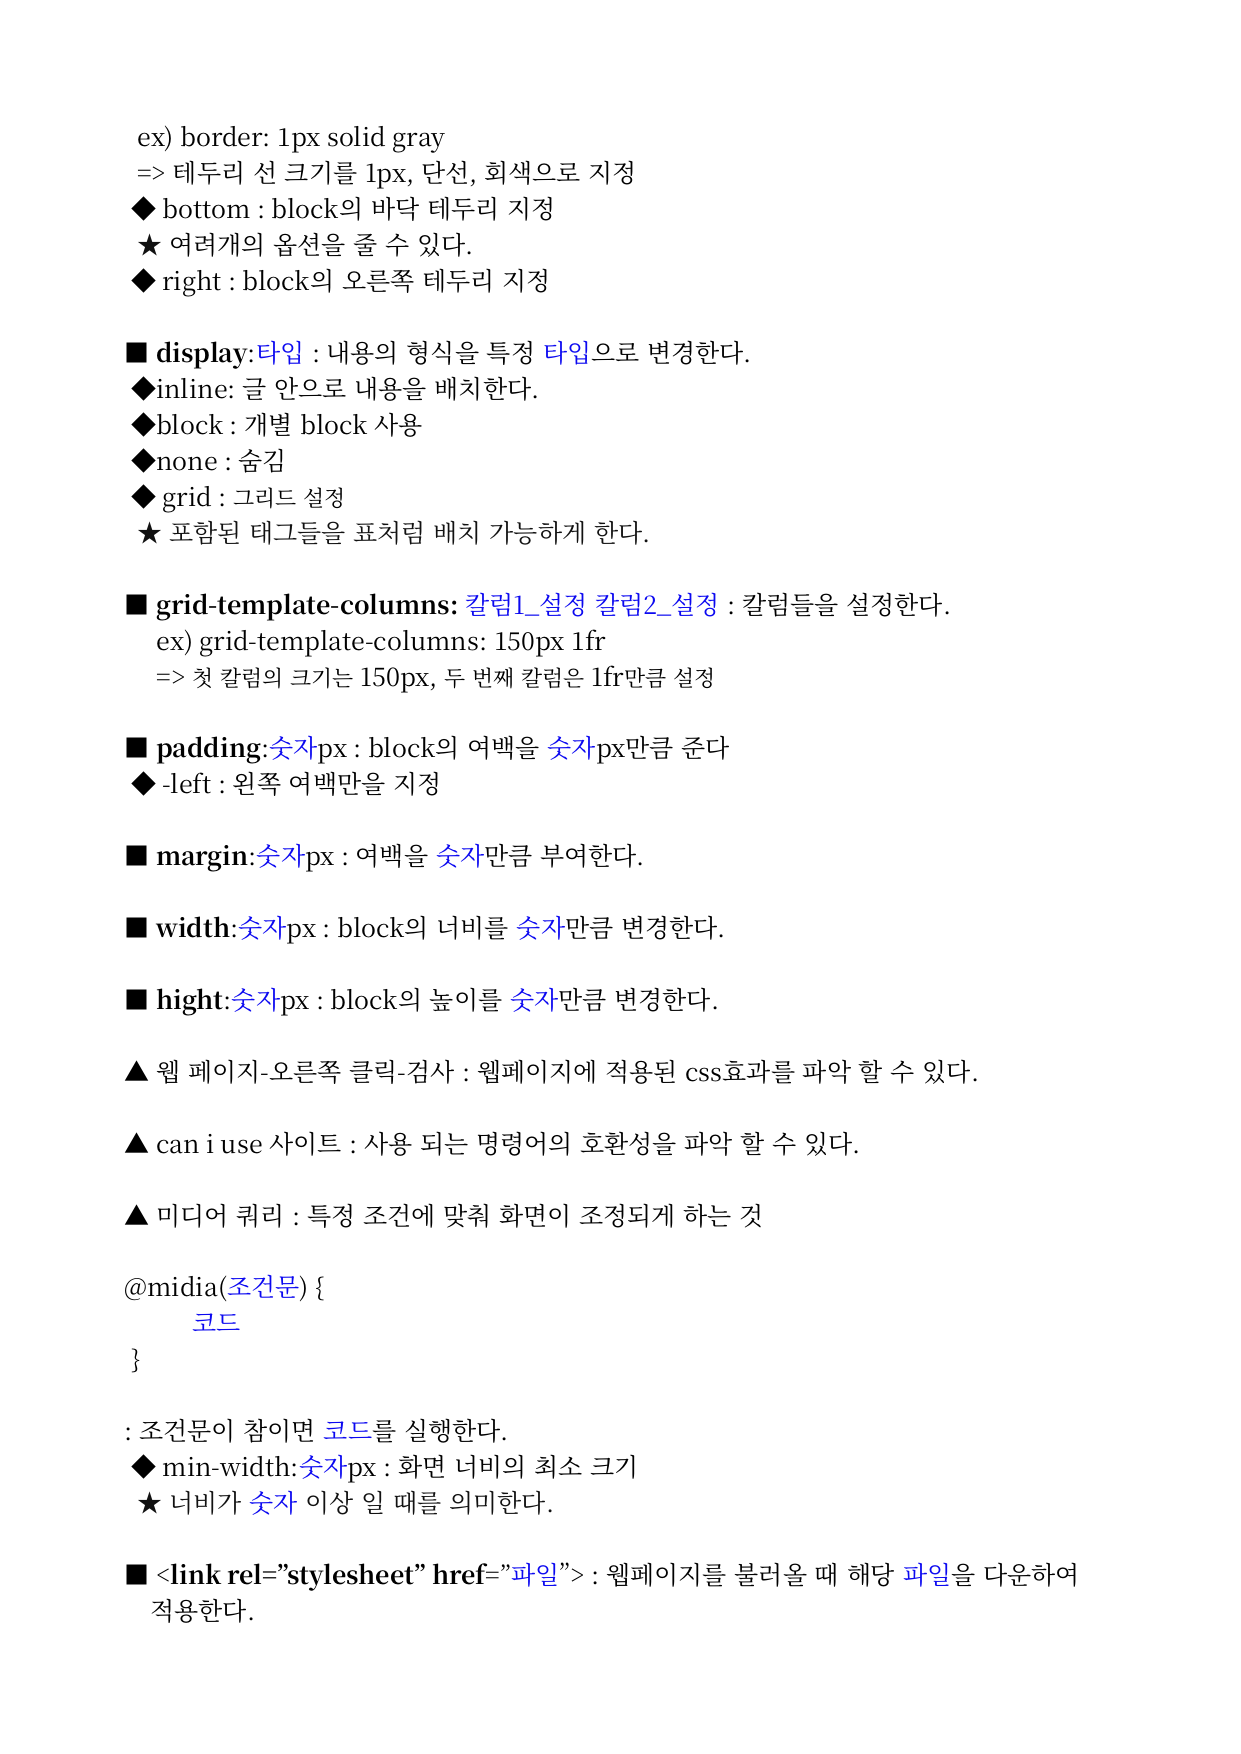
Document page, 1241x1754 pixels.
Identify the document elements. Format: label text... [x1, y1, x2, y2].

text ▲ can i use 사이트 : 사용 되는 명령어의 호환성을 파악 할 수 있다. [118, 1124, 1122, 1160]
text } [118, 1340, 1122, 1376]
text ▲ 웹 페이지-오른쪽 클릭-검사 : 웹페이지에 적용된 css효과를 파악 할 수 있다. [118, 1052, 1122, 1088]
text 적용한다. [118, 1592, 1122, 1627]
text => 테두리 선 크기를 1px, 단선, 회색으로 지정 [118, 154, 1122, 190]
text ◆ -left : 왼쪽 여백만을 지정 [118, 765, 1122, 801]
text ■ hight:숫자px : block의 높이를 숫자만큼 변경한다. [118, 981, 1122, 1017]
text ex) border: 1px solid gray [118, 118, 1122, 154]
text ★ 여려개의 옵션을 줄 수 있다. [118, 226, 1122, 262]
text ex) grid-template-columns: 150px 1fr [118, 621, 1122, 657]
text ■ padding:숫자px : block의 여백을 숫자px만큼 준다 [118, 729, 1122, 765]
text ■ grid-template-columns: 칼럼1_설정 칼럼2_설정 : 칼럼들을 설정한다. [118, 585, 1122, 621]
text ■ display:타입 : 내용의 형식을 특정 타입으로 변경한다. [118, 334, 1122, 370]
text ◆ grid : 그리드 설정 [118, 477, 1122, 513]
text ■ width:숫자px : block의 너비를 숫자만큼 변경한다. [118, 909, 1122, 945]
text ■ <link rel=”stylesheet” href=”파일”> : 웹페이지를 불러올 때 해당 파일을 다운하여 [118, 1556, 1122, 1592]
text ▲ 미디어 쿼리 : 특정 조건에 맞춰 화면이 조정되게 하는 것 [118, 1196, 1122, 1232]
text 코드 [118, 1304, 1122, 1340]
text ◆block : 개별 block 사용 [118, 406, 1122, 442]
text => 첫 칼럼의 크기는 150px, 두 번째 칼럼은 1fr만큼 설정 [118, 657, 1122, 693]
text ◆inline: 글 안으로 내용을 배치한다. [118, 370, 1122, 406]
text @midia(조건문) { [118, 1268, 1122, 1304]
text ◆ right : block의 오른쪽 테두리 지정 [118, 262, 1122, 298]
text ◆none : 숨김 [118, 442, 1122, 477]
text ■ margin:숫자px : 여백을 숫자만큼 부여한다. [118, 837, 1122, 873]
text ★ 포함된 태그들을 표처럼 배치 가능하게 한다. [118, 513, 1122, 549]
text ◆ min-width:숫자px : 화면 너비의 최소 크기 [118, 1448, 1122, 1484]
text : 조건문이 참이면 코드를 실행한다. [118, 1412, 1122, 1448]
text ◆ bottom : block의 바닥 테두리 지정 [118, 190, 1122, 226]
text ★ 너비가 숫자 이상 일 때를 의미한다. [118, 1484, 1122, 1520]
